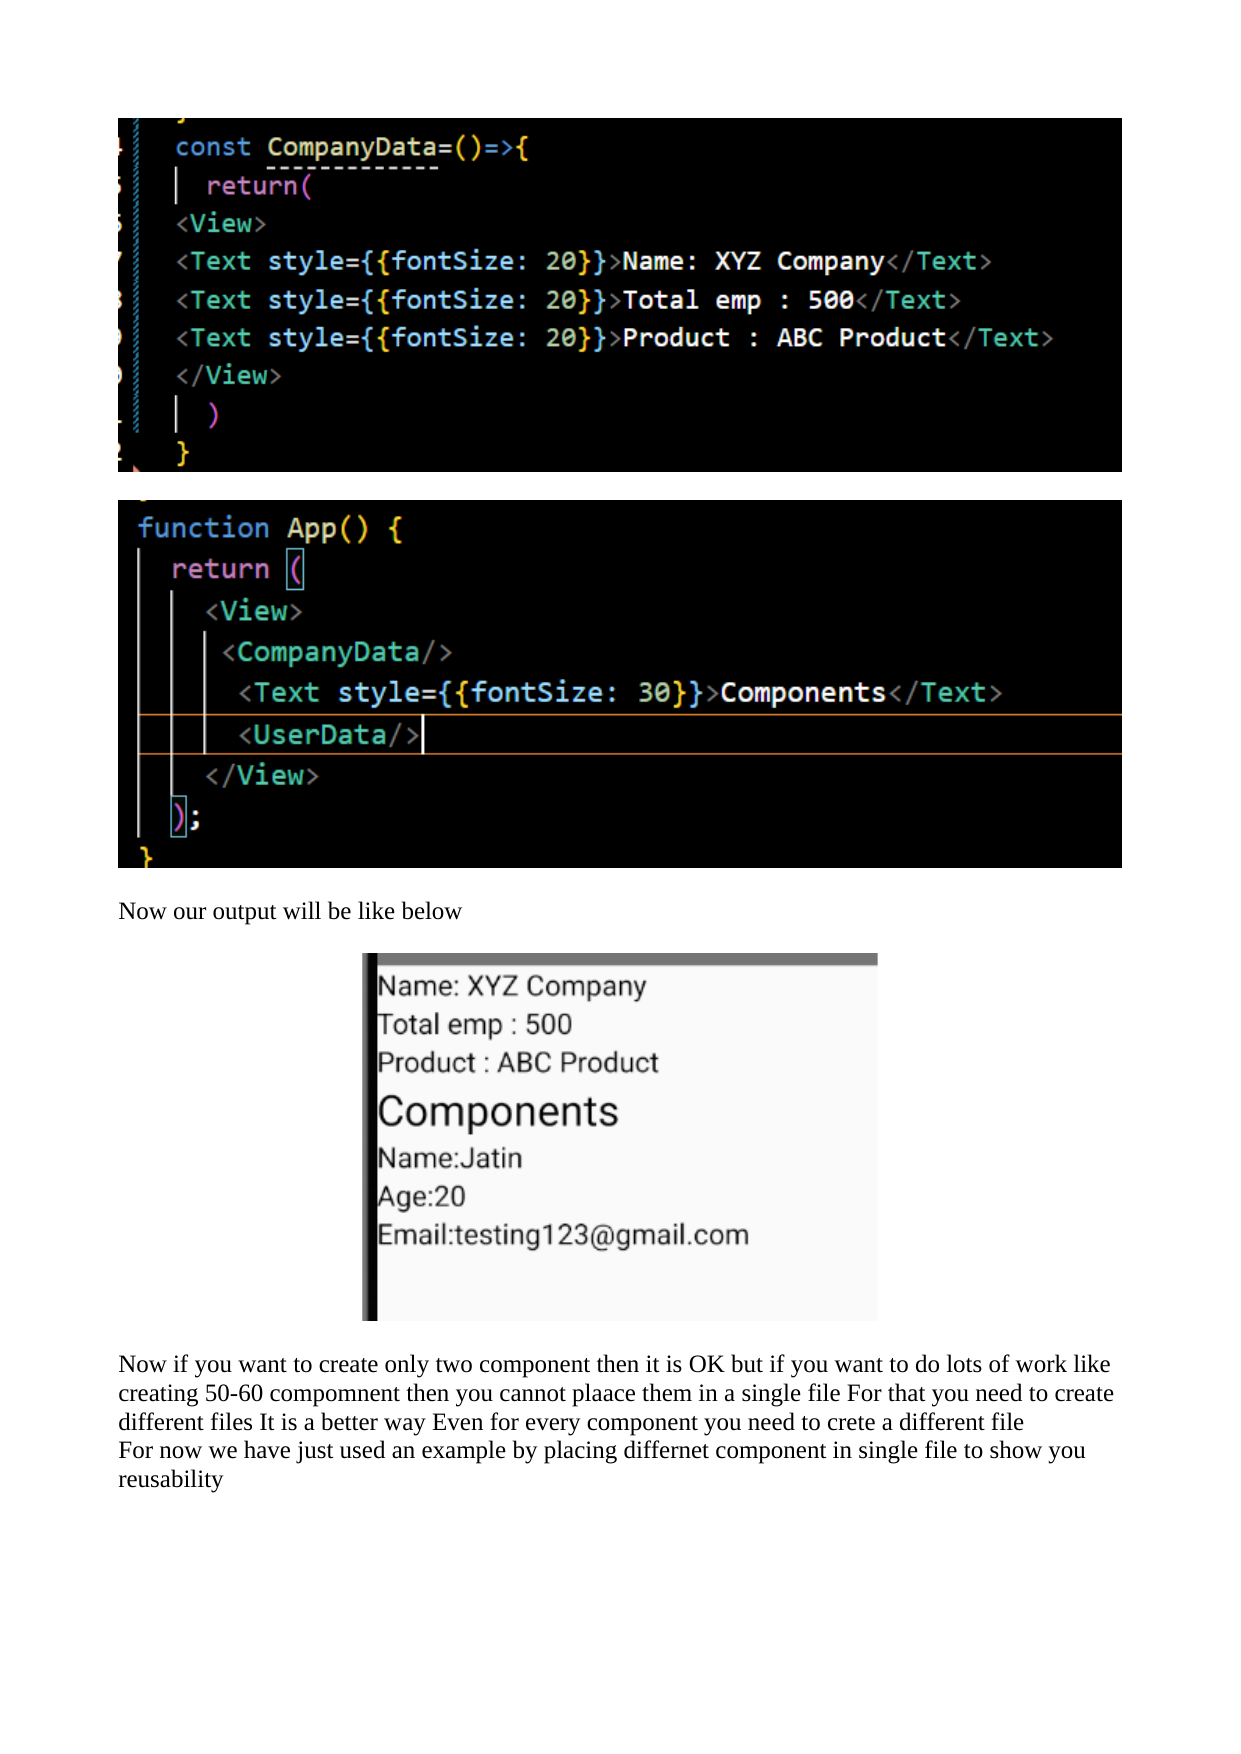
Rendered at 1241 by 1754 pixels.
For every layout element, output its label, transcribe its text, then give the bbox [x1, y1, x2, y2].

text Now our output will be like below [118, 896, 1122, 925]
picture [118, 118, 1122, 472]
picture [118, 500, 1122, 868]
picture [362, 953, 878, 1321]
text Now if you want to create only two component then it is OK but if you want to do lots of work like creating 50-60 compomnent then you cannot plaace them in a single file For that you need to create different files It is a better way Even for every component you need to crete a different file [118, 1349, 1122, 1436]
text For now we have just used an example by placing differnet component in single file to show you reusability [118, 1436, 1122, 1493]
